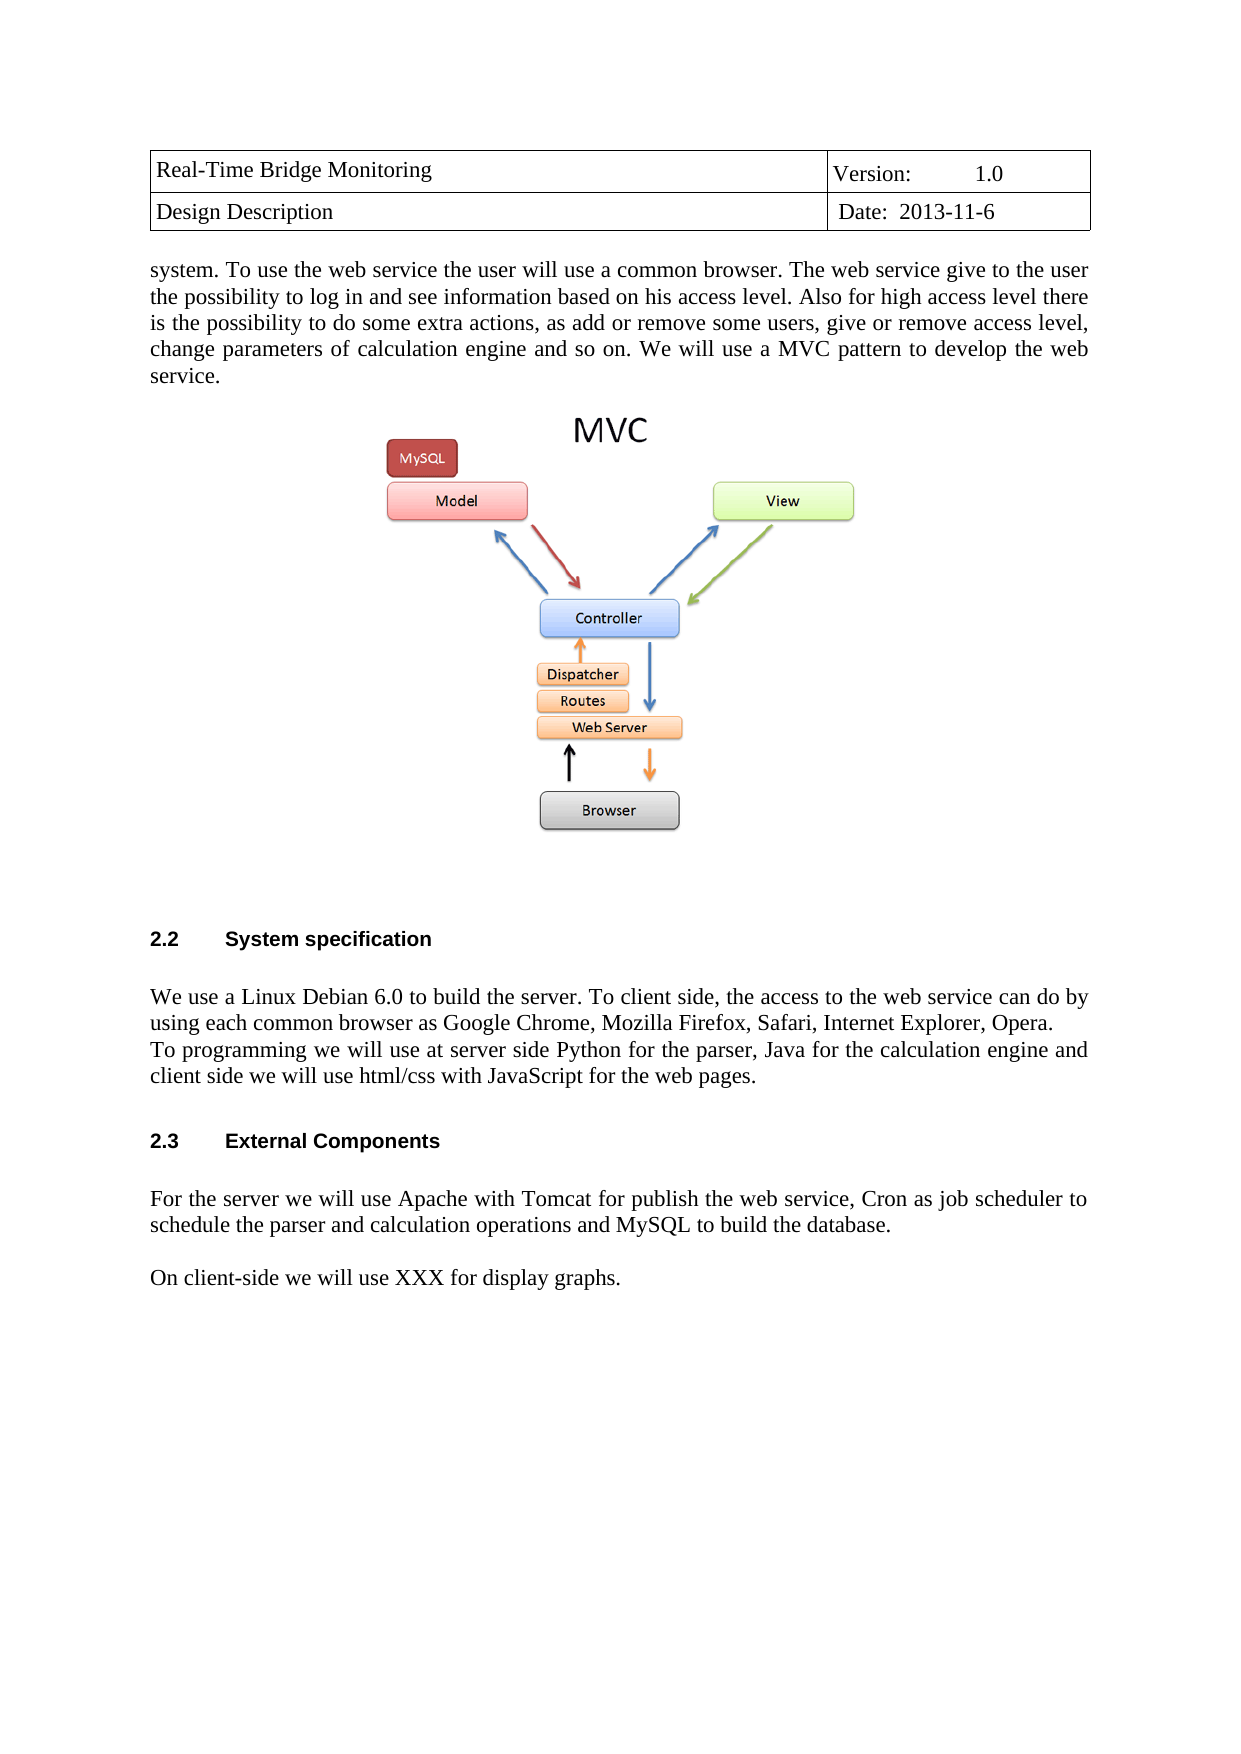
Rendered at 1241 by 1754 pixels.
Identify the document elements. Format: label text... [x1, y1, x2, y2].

text We use a Linux Debian 6.0 to build the server. To client side, the access to the web service can do by using each common browser as Google Chrome, Mozilla Firefox, Safari, Internet Explorer, Opera. [150, 983, 1090, 1036]
text system. To use the web service the user will use a common browser. The web service give to the user the possibility to log in and see information based on his access level. Also for high access level there is the possibility to do some extra actions, as add or remove some users, give or remove access level, change parameters of calculation engine and so on. We will use a MVC pattern to develop the web service. [150, 256, 1090, 388]
subtitle System specification [150, 926, 1090, 951]
subtitle External Components [150, 1127, 1090, 1152]
text For the server we will use Apache with Tomcat for publish the web service, Cron as job scheduler to schedule the parser and calculation operations and MySQL to build the database. [150, 1185, 1090, 1238]
text To programming we will use at server side Python for the parser, Java for the calculation engine and client side we will use html/css with JavaScript for the web pages. [150, 1036, 1090, 1088]
text On client-side we will use XXX for display graphs. [150, 1264, 1090, 1290]
picture [383, 388, 857, 834]
